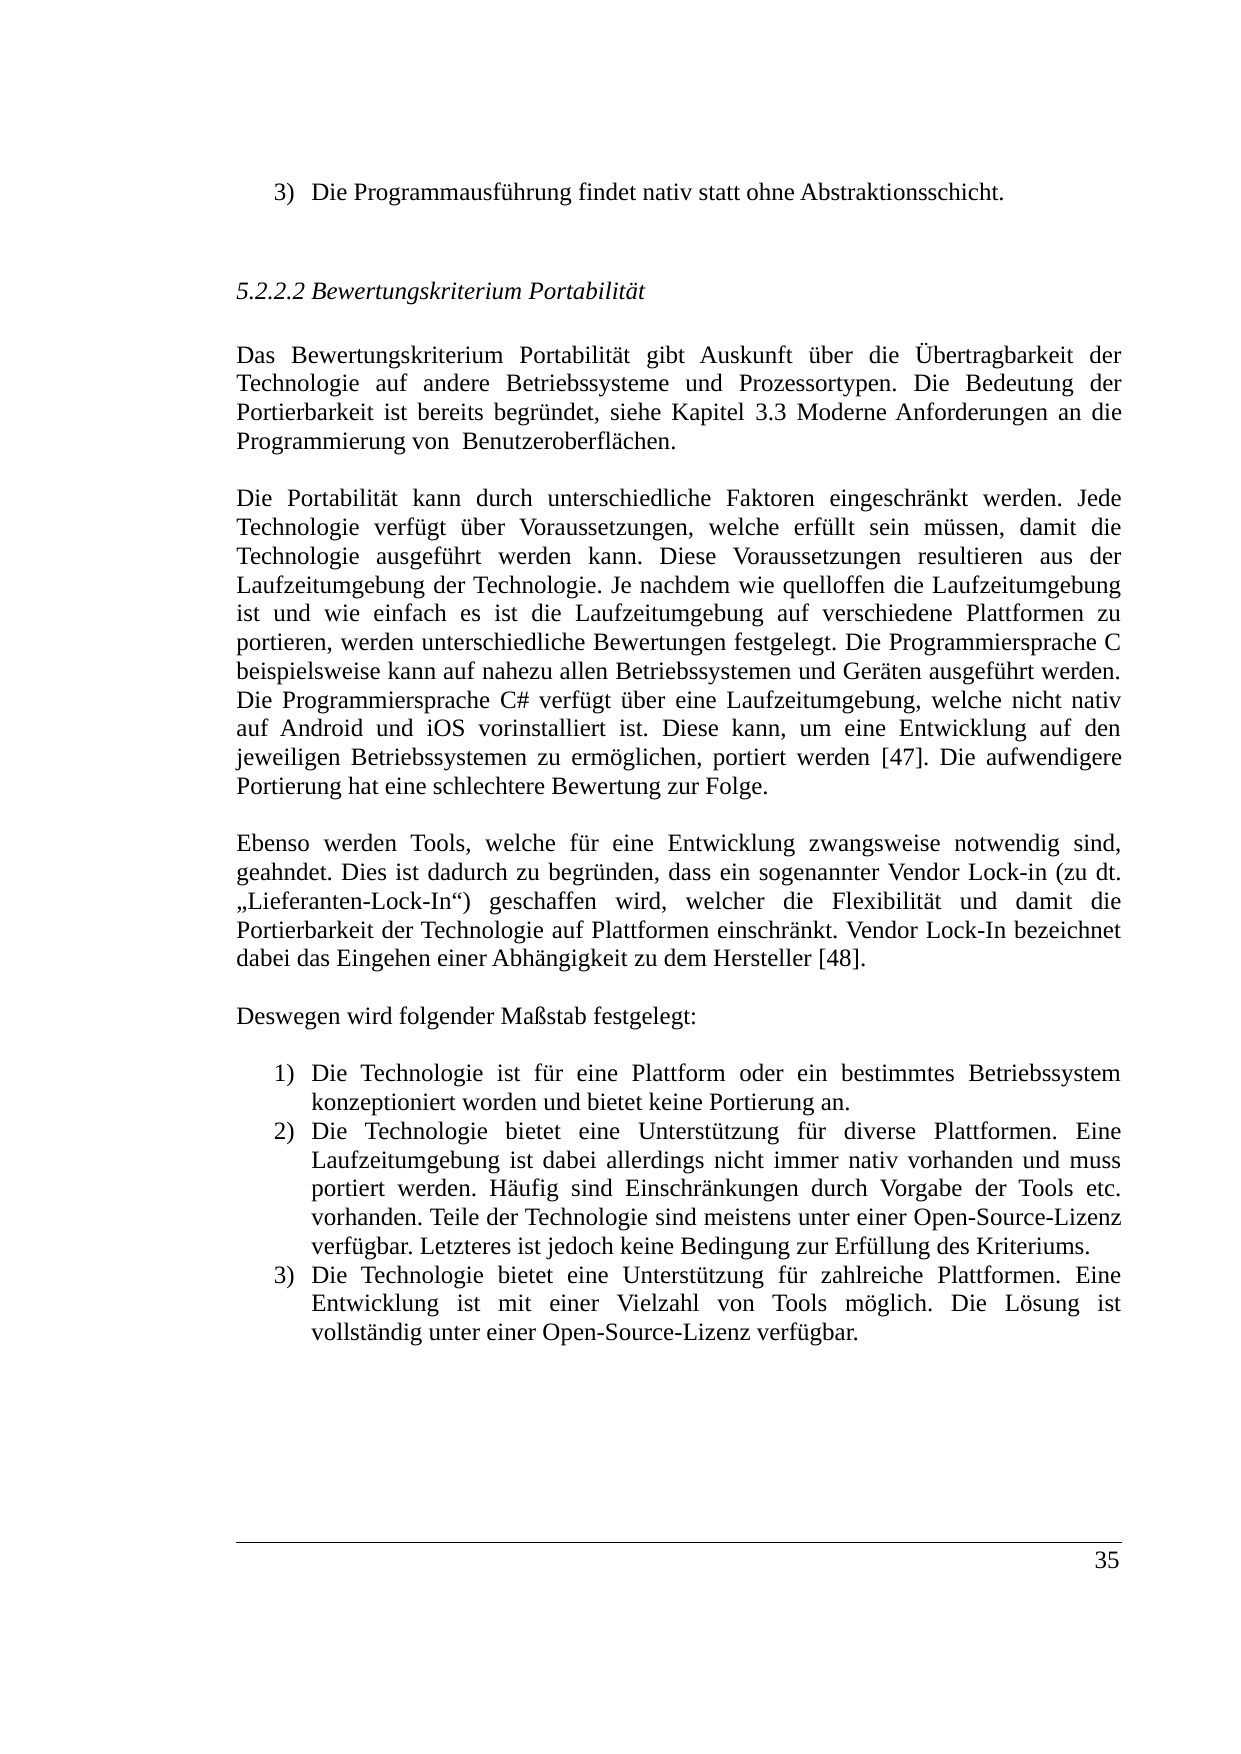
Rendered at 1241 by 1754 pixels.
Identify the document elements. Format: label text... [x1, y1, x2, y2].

subtitle Bewertungskriterium Portabilität [236, 276, 1122, 305]
text Die Portabilität kann durch unterschiedliche Faktoren eingeschränkt werden. Jede Technologie verfügt über Voraussetzungen, welche erfüllt sein müssen, damit die Technologie ausgeführt werden kann. Diese Voraussetzungen resultieren aus der Laufzeitumgebung der Technologie. Je nachdem wie quelloffen die Laufzeitumgebung ist und wie einfach es ist die Laufzeitumgebung auf verschiedene Plattformen zu portieren, werden unterschiedliche Bewertungen festgelegt. Die Programmiersprache C beispielsweise kann auf nahezu allen Betriebssystemen und Geräten ausgeführt werden. Die Programmiersprache C# verfügt über eine Laufzeitumgebung, welche nicht nativ auf Android und iOS vorinstalliert ist. Diese kann, um eine Entwicklung auf den jeweiligen Betriebssystemen zu ermöglichen, portiert werden [47]. Die aufwendigere Portierung hat eine schlechtere Bewertung zur Folge. [236, 483, 1122, 800]
text Deswegen wird folgender Maßstab festgelegt: [236, 1001, 1122, 1030]
text Ebenso werden Tools, welche für eine Entwicklung zwangsweise notwendig sind, geahndet. Dies ist dadurch zu begründen, dass ein sogenannter Vendor Lock-in (zu dt. „Lieferanten-Lock-In“) geschaffen wird, welcher die Flexibilität und damit die Portierbarkeit der Technologie auf Plattformen einschränkt. Vendor Lock-In bezeichnet dabei das Eingehen einer Abhängigkeit zu dem Hersteller [48]. [236, 828, 1122, 972]
list Die Technologie bietet eine Unterstützung für diverse Plattformen. Eine Laufzeitumgebung ist dabei allerdings nicht immer nativ vorhanden und muss portiert werden. Häufig sind Einschränkungen durch Vorgabe der Tools etc. vorhanden. Teile der Technologie sind meistens unter einer Open-Source-Lizenz verfügbar. Letzteres ist jedoch keine Bedingung zur Erfüllung des Kriteriums. [274, 1116, 1122, 1260]
list Die Technologie bietet eine Unterstützung für zahlreiche Plattformen. Eine Entwicklung ist mit einer Vielzahl von Tools möglich. Die Lösung ist vollständig unter einer Open-Source-Lizenz verfügbar. [274, 1260, 1122, 1346]
text Das Bewertungskriterium Portabilität gibt Auskunft über die Übertragbarkeit der Technologie auf andere Betriebssysteme und Prozessortypen. Die Bedeutung der Portierbarkeit ist bereits begründet, siehe Kapitel 3.3 Moderne Anforderungen an die Programmierung von Benutzeroberflächen. [236, 340, 1122, 455]
list Die Programmausführung findet nativ statt ohne Abstraktionsschicht. [274, 177, 1122, 206]
list Die Technologie ist für eine Plattform oder ein bestimmtes Betriebssystem konzeptioniert worden und bietet keine Portierung an. [274, 1058, 1122, 1116]
